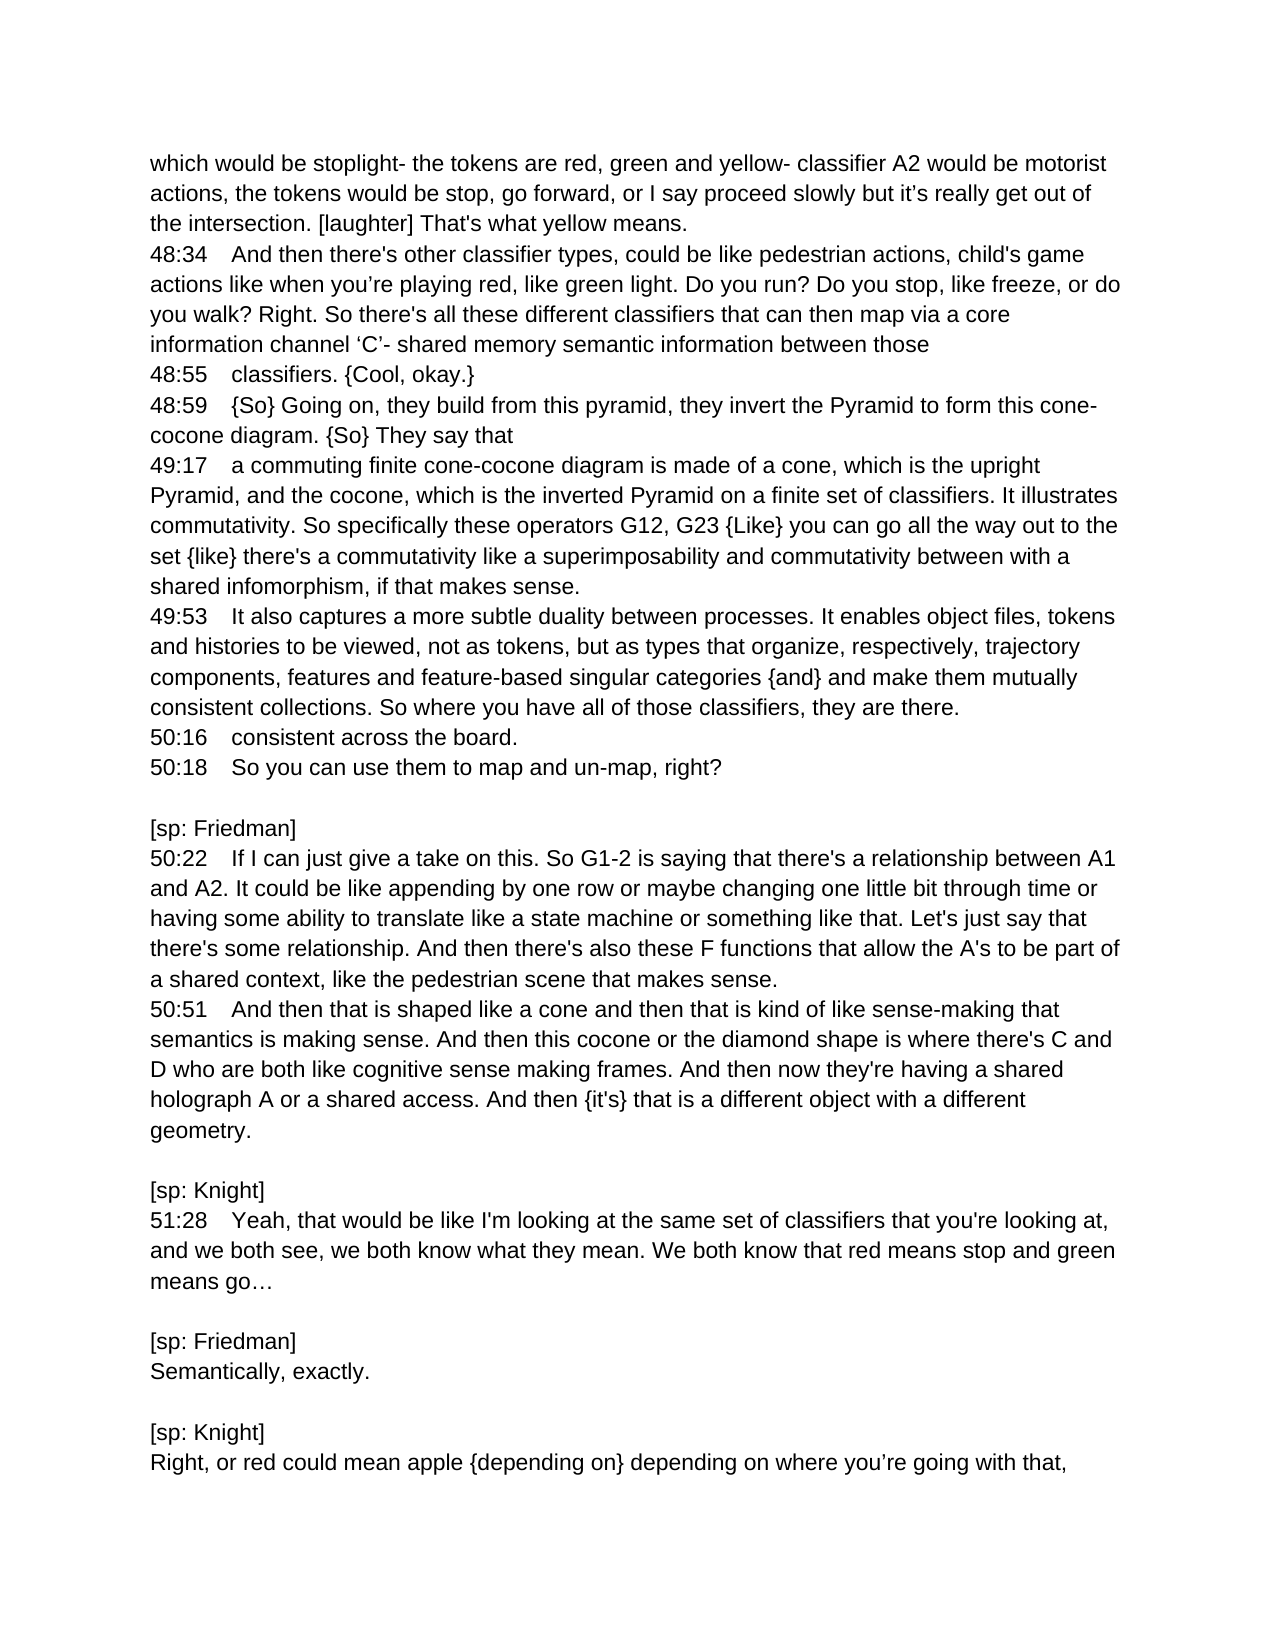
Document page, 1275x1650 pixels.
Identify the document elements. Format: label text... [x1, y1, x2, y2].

text Right, or red could mean apple {depending on} depending on where you’re going with that, [150, 1449, 1125, 1475]
text 51:28 Yeah, that would be like I'm looking at the same set of classifiers that you're looking at, and we both see, we both know what they mean. We both know that red means stop and green means go… [150, 1207, 1125, 1294]
text 50:51 And then that is shaped like a cone and then that is kind of like sense-making that semantics is making sense. And then this cocone or the diamond shape is where there's C and D who are both like cognitive sense making frames. And then now they're having a shared holograph A or a shared access. And then {it's} that is a different object with a different geometry. [150, 996, 1125, 1143]
text 49:17 a commuting finite cone-cocone diagram is made of a cone, which is the upright Pyramid, and the cocone, which is the inverted Pyramid on a finite set of classifiers. It illustrates commutativity. So specifically these operators G12, G23 {Like} you can go all the way out to the set {like} there's a commutativity like a superimposability and commutativity between with a shared infomorphism, if that makes sense. [150, 452, 1125, 599]
text 50:16 consistent across the board. [150, 724, 1125, 750]
text [sp: Friedman] [150, 814, 1125, 841]
text Semantically, exactly. [150, 1358, 1125, 1385]
text 50:22 If I can just give a take on this. So G1-2 is saying that there's a relationship between A1 and A2. It could be like appending by one row or maybe changing one little bit through time or having some ability to translate like a state machine or something like that. Let's just say that there's some relationship. And then there's also these F functions that allow the A's to be part of a shared context, like the pedestrian scene that makes sense. [150, 845, 1125, 992]
text 48:34 And then there's other classifier types, could be like pedestrian actions, child's game actions like when you’re playing red, like green light. Do you run? Do you stop, like freeze, or do you walk? Right. So there's all these different classifiers that can then map via a core information channel ‘C’- shared memory semantic information between those [150, 241, 1125, 358]
text [sp: Knight] [150, 1419, 1125, 1445]
text 50:18 So you can use them to map and un-map, right? [150, 754, 1125, 781]
text 49:53 It also captures a more subtle duality between processes. It enables object files, tokens and histories to be viewed, not as tokens, but as types that organize, respectively, trajectory components, features and feature-based singular categories {and} and make them mutually consistent collections. So where you have all of those classifiers, they are there. [150, 603, 1125, 720]
text which would be stoplight- the tokens are red, green and yellow- classifier A2 would be motorist actions, the tokens would be stop, go forward, or I say proceed slowly but it’s really get out of the intersection. [laughter] That's what yellow means. [150, 150, 1125, 237]
text 48:59 {So} Going on, they build from this pyramid, they invert the Pyramid to form this cone-cocone diagram. {So} They say that [150, 392, 1125, 448]
text 48:55 classifiers. {Cool, okay.} [150, 361, 1125, 388]
text [sp: Knight] [150, 1177, 1125, 1203]
text [sp: Friedman] [150, 1328, 1125, 1354]
